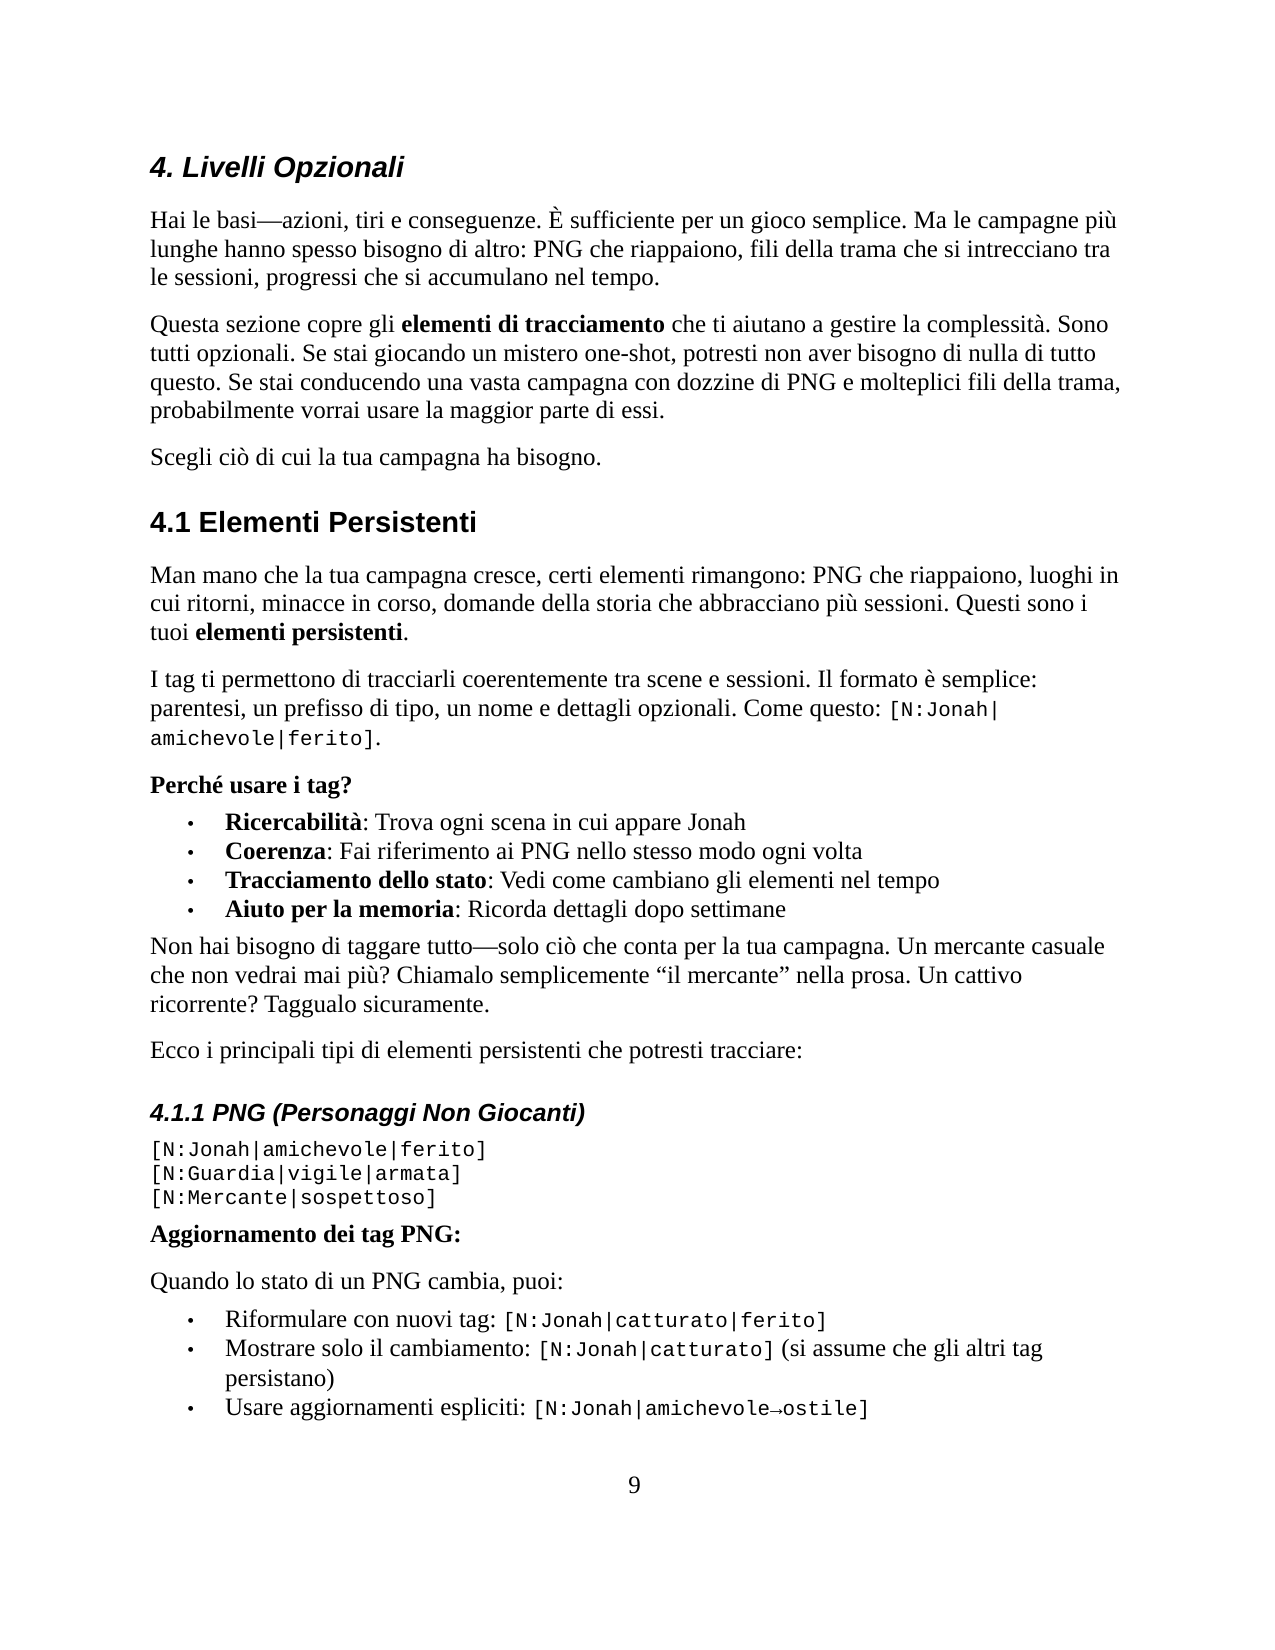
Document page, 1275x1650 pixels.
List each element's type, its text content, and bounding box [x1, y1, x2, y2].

text [N:Guardia|vigile|armata] [150, 1163, 1125, 1187]
subtitle 4. Livelli Opzionali [150, 150, 1125, 183]
text Man mano che la tua campagna cresce, certi elementi rimangono: PNG che riappaiono, luoghi in cui ritorni, minacce in corso, domande della storia che abbracciano più sessioni. Questi sono i tuoi elementi persistenti. [150, 560, 1125, 646]
list Usare aggiornamenti espliciti: [N:Jonah|amichevole→ostile] [187, 1392, 1125, 1421]
text Quando lo stato di un PNG cambia, puoi: [150, 1266, 1125, 1295]
text Perché usare i tag? [150, 770, 1125, 798]
text Questa sezione copre gli elementi di tracciamento che ti aiutano a gestire la complessità. Sono tutti opzionali. Se stai giocando un mistero one-shot, potresti non aver bisogno di nulla di tutto questo. Se stai conducendo una vasta campagna con dozzine di PNG e molteplici fili della trama, probabilmente vorrai usare la maggior parte di essi. [150, 309, 1125, 424]
list Ricercabilità: Trova ogni scena in cui appare Jonah [187, 807, 1125, 836]
list Aiuto per la memoria: Ricorda dettagli dopo settimane [187, 894, 1125, 922]
text [N:Jonah|amichevole|ferito] [150, 1139, 1125, 1163]
text Scegli ciò di cui la tua campagna ha bisogno. [150, 442, 1125, 471]
subtitle 4.1 Elementi Persistenti [150, 505, 1125, 538]
text Non hai bisogno di taggare tutto—solo ciò che conta per la tua campagna. Un mercante casuale che non vedrai mai più? Chiamalo semplicemente “il mercante” nella prosa. Un cattivo ricorrente? Taggualo sicuramente. [150, 931, 1125, 1018]
text [N:Mercante|sospettoso] [150, 1187, 1125, 1210]
list Tracciamento dello stato: Vedi come cambiano gli elementi nel tempo [187, 865, 1125, 894]
text Hai le basi—azioni, tiri e conseguenze. È sufficiente per un gioco semplice. Ma le campagne più lunghe hanno spesso bisogno di altro: PNG che riappaiono, fili della trama che si intrecciano tra le sessioni, progressi che si accumulano nel tempo. [150, 205, 1125, 291]
subtitle 4.1.1 PNG (Personaggi Non Giocanti) [150, 1098, 1125, 1127]
list Mostrare solo il cambiamento: [N:Jonah|catturato] (si assume che gli altri tag persistano) [187, 1333, 1125, 1392]
text Aggiornamento dei tag PNG: [150, 1219, 1125, 1248]
list Coerenza: Fai riferimento ai PNG nello stesso modo ogni volta [187, 836, 1125, 865]
text Ecco i principali tipi di elementi persistenti che potresti tracciare: [150, 1036, 1125, 1064]
list Riformulare con nuovi tag: [N:Jonah|catturato|ferito] [187, 1304, 1125, 1333]
text I tag ti permettono di tracciarli coerentemente tra scene e sessioni. Il formato è semplice: parentesi, un prefisso di tipo, un nome e dettagli opzionali. Come questo: [N:Jonah|amichevole|ferito]. [150, 664, 1125, 752]
